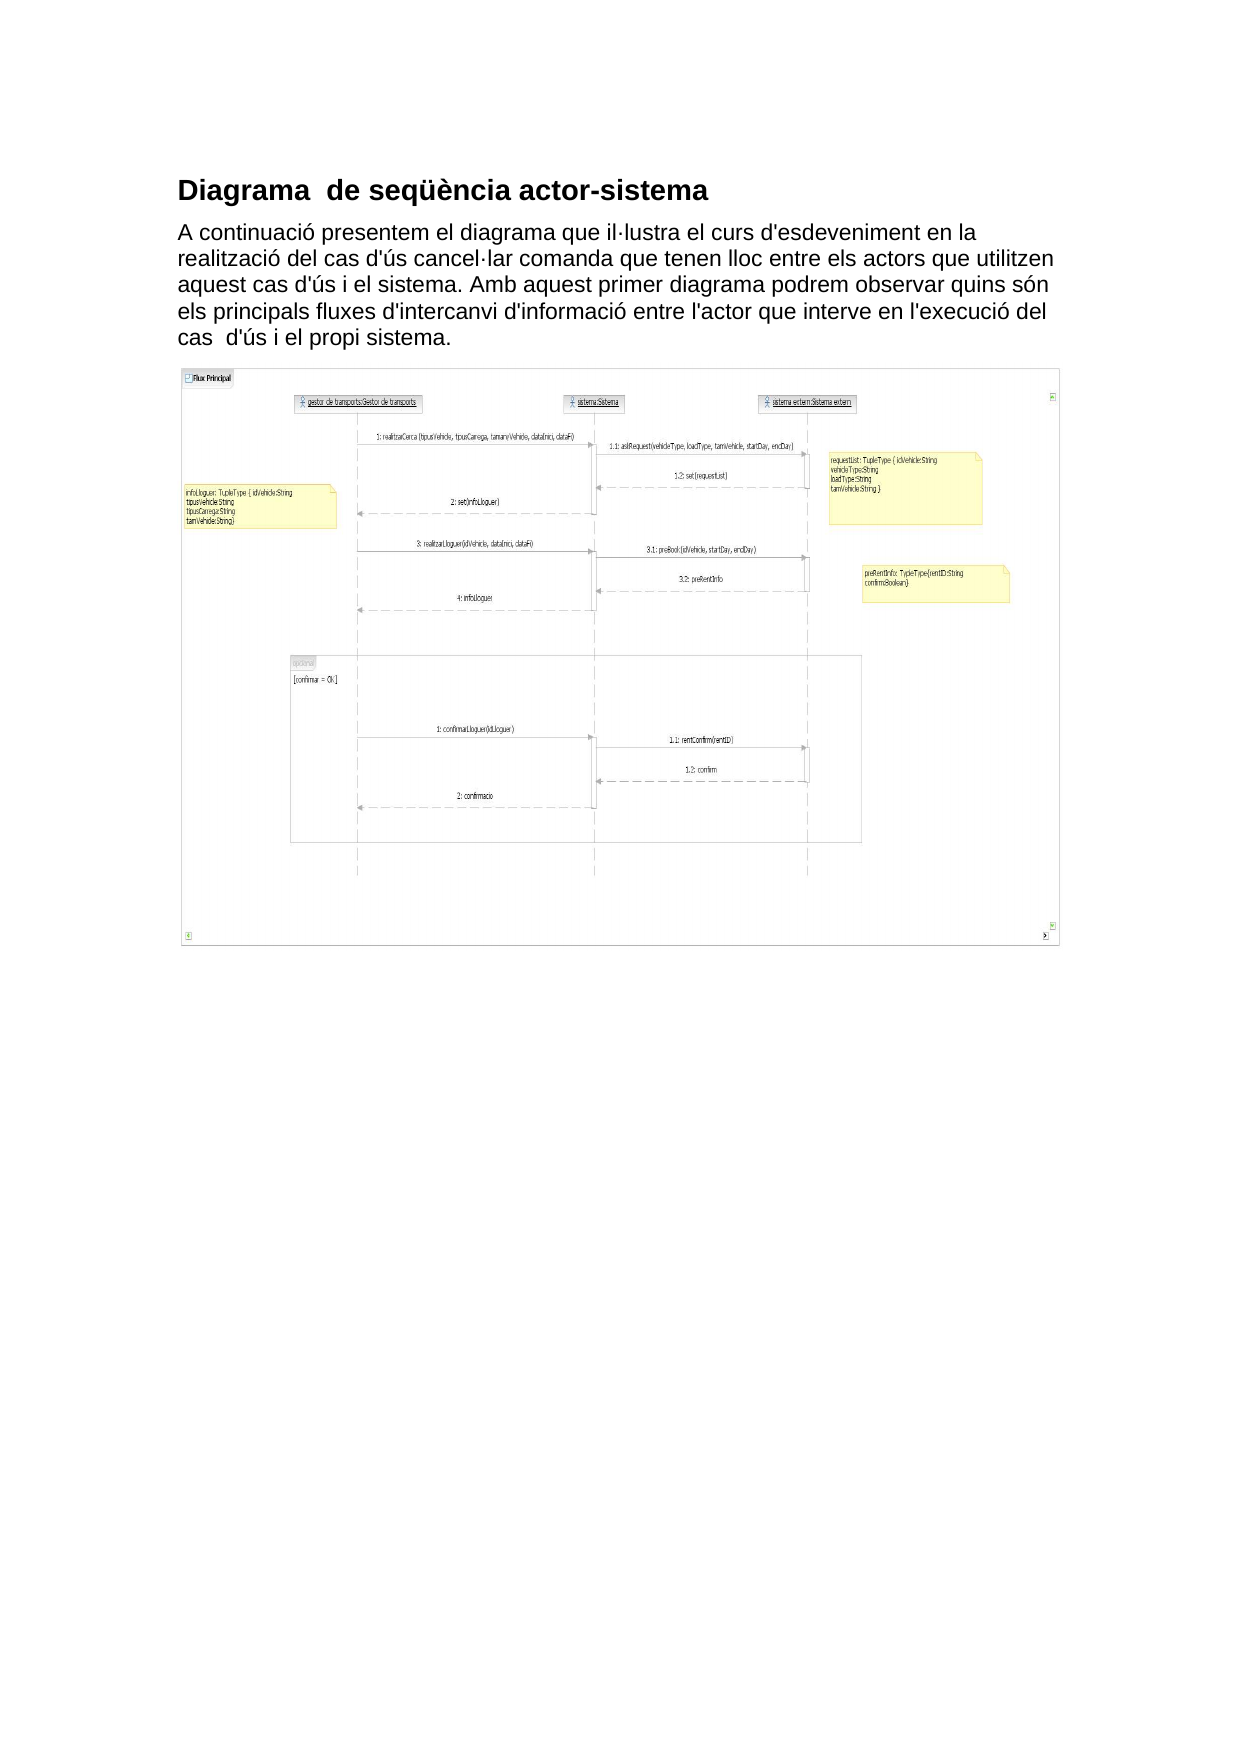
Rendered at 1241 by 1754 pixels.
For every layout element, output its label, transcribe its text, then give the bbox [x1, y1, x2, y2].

text A continuació presentem el diagrama que il·lustra el curs d'esdeveniment en la realització del cas d'ús cancel·lar comanda que tenen lloc entre els actors que utilitzen aquest cas d'ús i el sistema. Amb aquest primer diagrama podrem observar quins són els principals fluxes d'intercanvi d'informació entre l'actor que interve en l'execució del cas d'ús i el propi sistema. [177, 219, 1063, 350]
picture [177, 362, 1063, 951]
subtitle Diagrama de seqüència actor-sistema [177, 173, 1063, 206]
